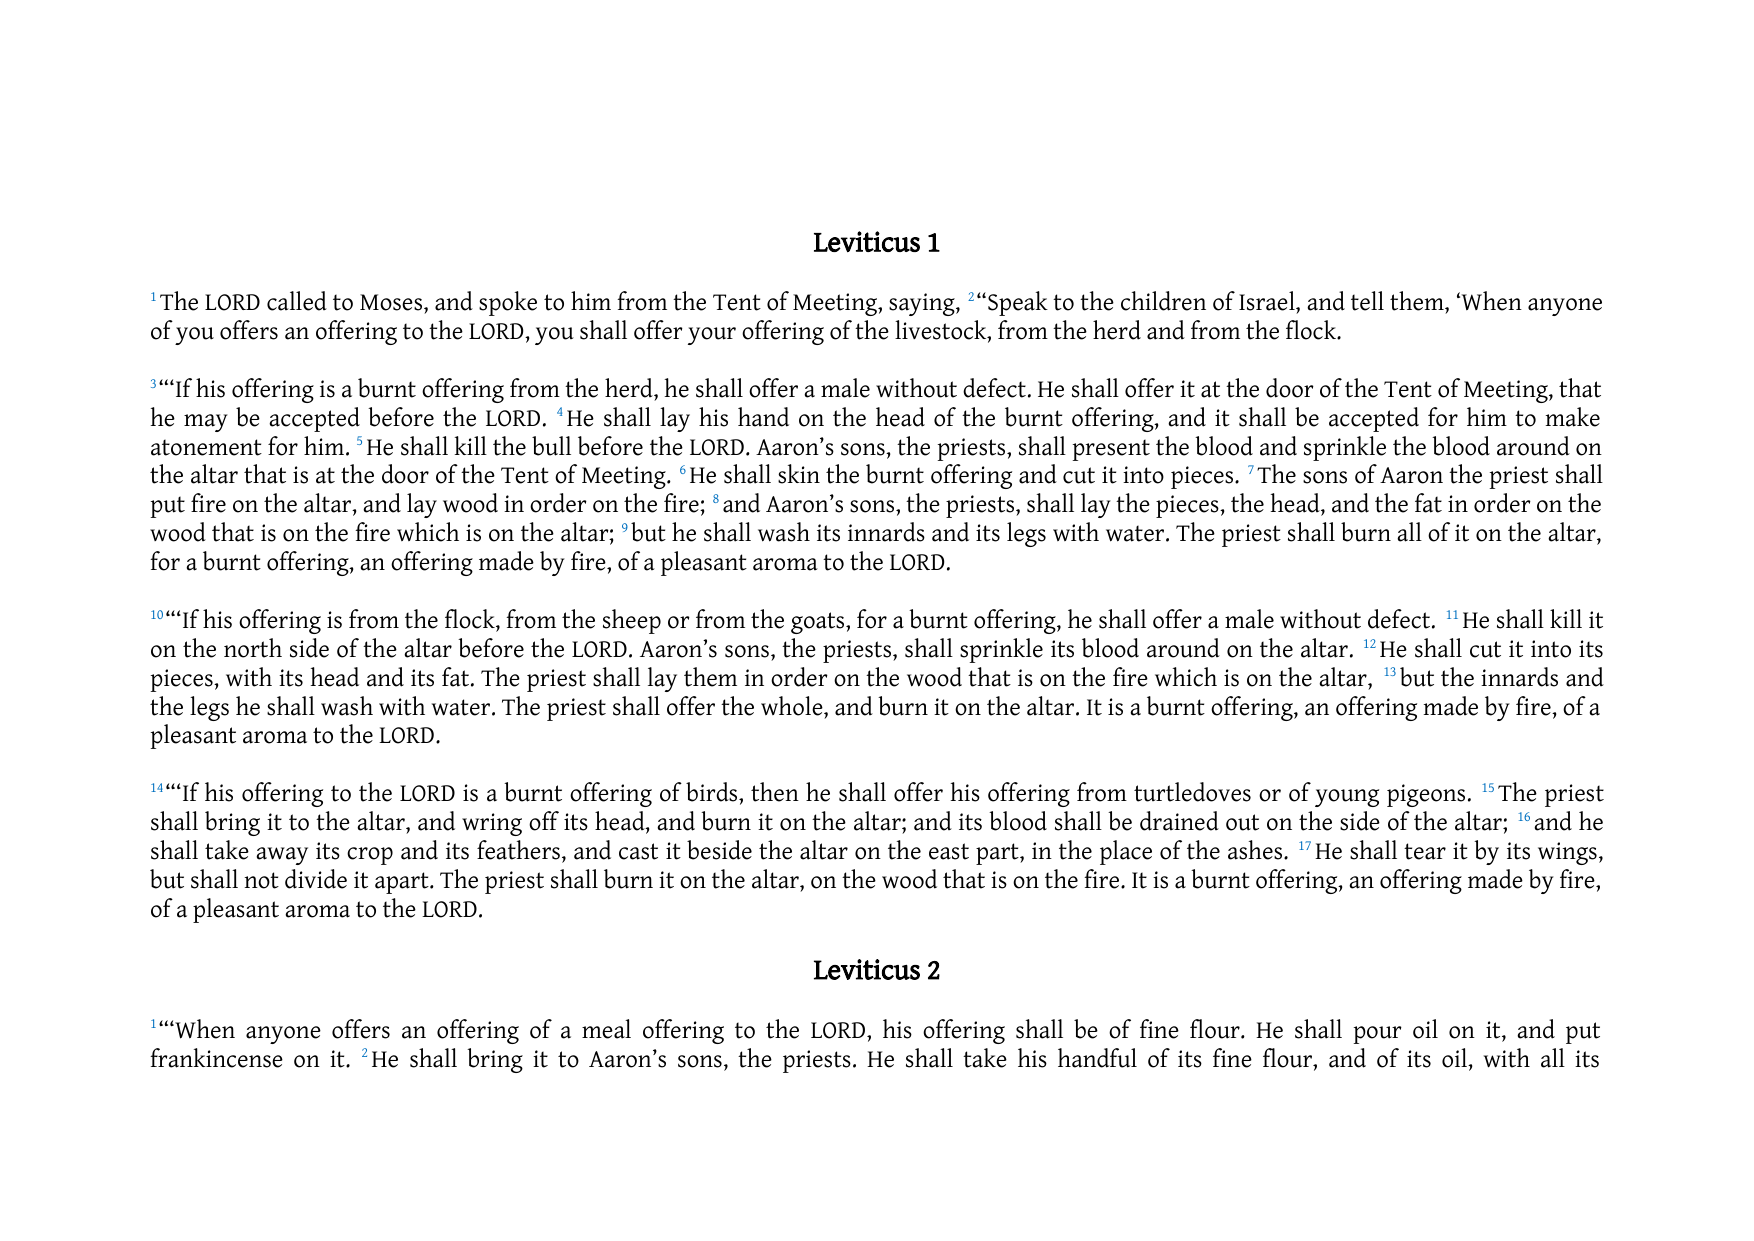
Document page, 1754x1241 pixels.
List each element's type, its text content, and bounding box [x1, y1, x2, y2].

text 1 “‘When anyone offers an offering of a meal offering to the LORD, his offering shall be of fine flour. He shall pour oil on it, and put frankincense on it. 2 He shall bring it to Aaron’s sons, the priests. He shall take his handful of its fine flour, and of its oil, with all its [150, 1016, 1604, 1074]
text Leviticus 2 [150, 953, 1604, 987]
text 10 “‘If his offering is from the flock, from the sheep or from the goats, for a burnt offering, he shall offer a male without defect. 11 He shall kill it on the north side of the altar before the LORD. Aaron’s sons, the priests, shall sprinkle its blood around on the altar. 12 He shall cut it into its pieces, with its head and its fat. The priest shall lay them in order on the wood that is on the fire which is on the altar, 13 but the innards and the legs he shall wash with water. The priest shall offer the whole, and burn it on the altar. It is a burnt offering, an offering made by fire, of a pleasant aroma to the LORD. [150, 606, 1604, 751]
text 14 “‘If his offering to the LORD is a burnt offering of birds, then he shall offer his offering from turtledoves or of young pigeons. 15 The priest shall bring it to the altar, and wring off its head, and burn it on the altar; and its blood shall be drained out on the side of the altar; 16 and he shall take away its crop and its feathers, and cast it beside the altar on the east part, in the place of the ashes. 17 He shall tear it by its wings, but shall not divide it apart. The priest shall burn it on the altar, on the wood that is on the fire. It is a burnt offering, an offering made by fire, of a pleasant aroma to the LORD. [150, 780, 1604, 924]
text 3 “‘If his offering is a burnt offering from the herd, he shall offer a male without defect. He shall offer it at the door of the Tent of Meeting, that he may be accepted before the LORD. 4 He shall lay his hand on the head of the burnt offering, and it shall be accepted for him to make atonement for him. 5 He shall kill the bull before the LORD. Aaron’s sons, the priests, shall present the blood and sprinkle the blood around on the altar that is at the door of the Tent of Meeting. 6 He shall skin the burnt offering and cut it into pieces. 7 The sons of Aaron the priest shall put fire on the altar, and lay wood in order on the fire; 8 and Aaron’s sons, the priests, shall lay the pieces, the head, and the fat in order on the wood that is on the fire which is on the altar; 9 but he shall wash its innards and its legs with water. The priest shall burn all of it on the altar, for a burnt offering, an offering made by fire, of a pleasant aroma to the LORD. [150, 375, 1604, 577]
text Leviticus 1 [150, 225, 1604, 259]
text 1 The LORD called to Moses, and spoke to him from the Tent of Meeting, saying, 2 “Speak to the children of Israel, and tell them, ‘When anyone of you offers an offering to the LORD, you shall offer your offering of the livestock, from the herd and from the flock. [150, 288, 1604, 346]
